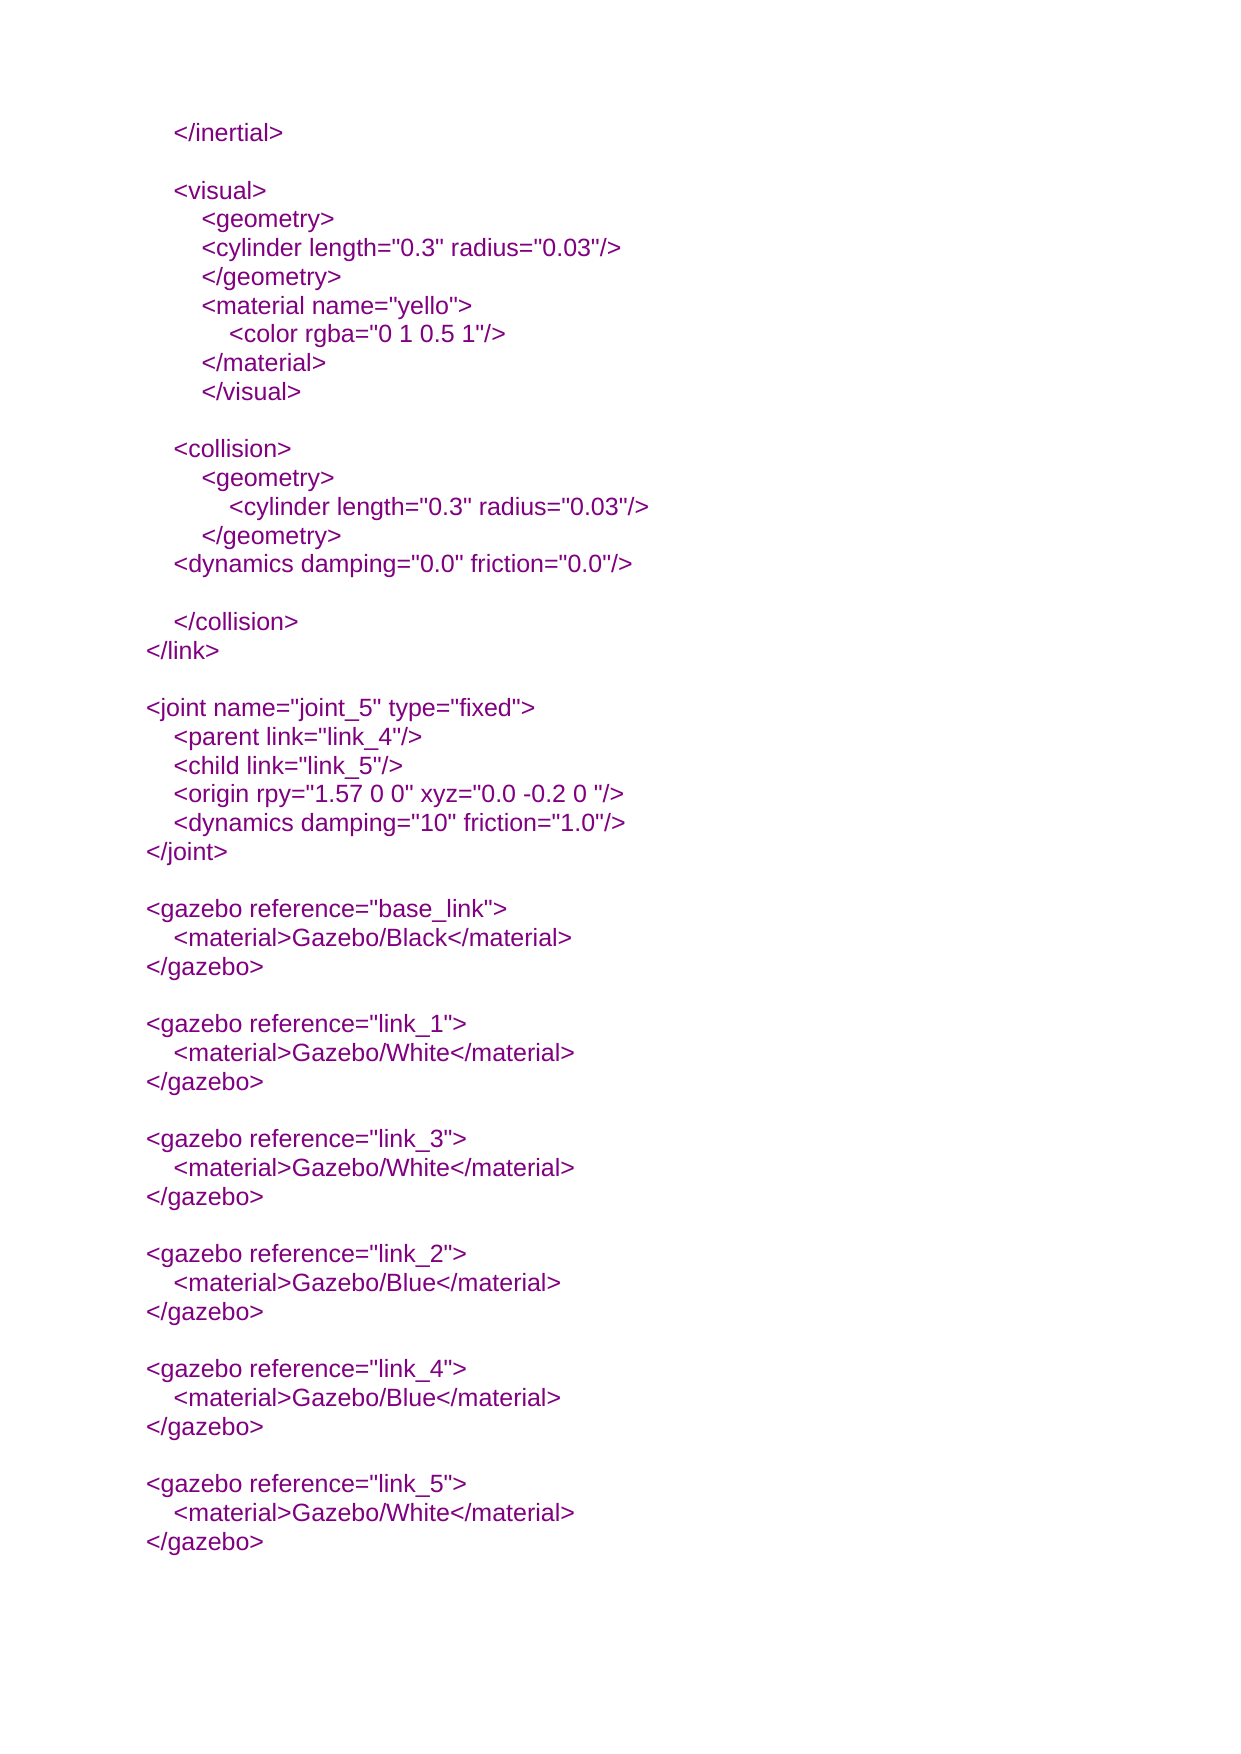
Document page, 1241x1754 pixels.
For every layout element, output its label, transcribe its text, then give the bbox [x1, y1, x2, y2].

text <material>Gazebo/White</material> [118, 1038, 1122, 1067]
text <cylinder length="0.3" radius="0.03"/> [118, 233, 1122, 262]
text </gazebo> [118, 1297, 1122, 1326]
text <origin rpy="1.57 0 0" xyz="0.0 -0.2 0 "/> [118, 779, 1122, 808]
text </link> [118, 636, 1122, 664]
text <dynamics damping="0.0" friction="0.0"/> [118, 549, 1122, 578]
text <gazebo reference="link_4"> [118, 1354, 1122, 1383]
text </geometry> [118, 262, 1122, 291]
text <gazebo reference="base_link"> [118, 894, 1122, 923]
text </inertial> [118, 118, 1122, 147]
text <material>Gazebo/White</material> [118, 1498, 1122, 1527]
text <gazebo reference="link_5"> [118, 1469, 1122, 1498]
text </gazebo> [118, 1182, 1122, 1211]
text <material>Gazebo/Blue</material> [118, 1383, 1122, 1412]
text <cylinder length="0.3" radius="0.03"/> [118, 492, 1122, 521]
text </collision> [118, 607, 1122, 636]
text <collision> [118, 434, 1122, 463]
text <visual> [118, 176, 1122, 204]
text <geometry> [118, 463, 1122, 492]
text </geometry> [118, 521, 1122, 549]
text <material>Gazebo/Black</material> [118, 923, 1122, 952]
text <material>Gazebo/Blue</material> [118, 1268, 1122, 1297]
text <material name="yello"> [118, 291, 1122, 319]
text <joint name="joint_5" type="fixed"> [118, 693, 1122, 722]
text </joint> [118, 837, 1122, 866]
text <gazebo reference="link_1"> [118, 1009, 1122, 1038]
text <material>Gazebo/White</material> [118, 1153, 1122, 1182]
text </gazebo> [118, 1067, 1122, 1096]
text <parent link="link_4"/> [118, 722, 1122, 751]
text <gazebo reference="link_3"> [118, 1124, 1122, 1153]
text </visual> [118, 377, 1122, 406]
text <child link="link_5"/> [118, 751, 1122, 779]
text <geometry> [118, 204, 1122, 233]
text </gazebo> [118, 952, 1122, 981]
text </gazebo> [118, 1527, 1122, 1556]
text </material> [118, 348, 1122, 377]
text </gazebo> [118, 1412, 1122, 1441]
text <gazebo reference="link_2"> [118, 1239, 1122, 1268]
text <dynamics damping="10" friction="1.0"/> [118, 808, 1122, 837]
text <color rgba="0 1 0.5 1"/> [118, 319, 1122, 348]
